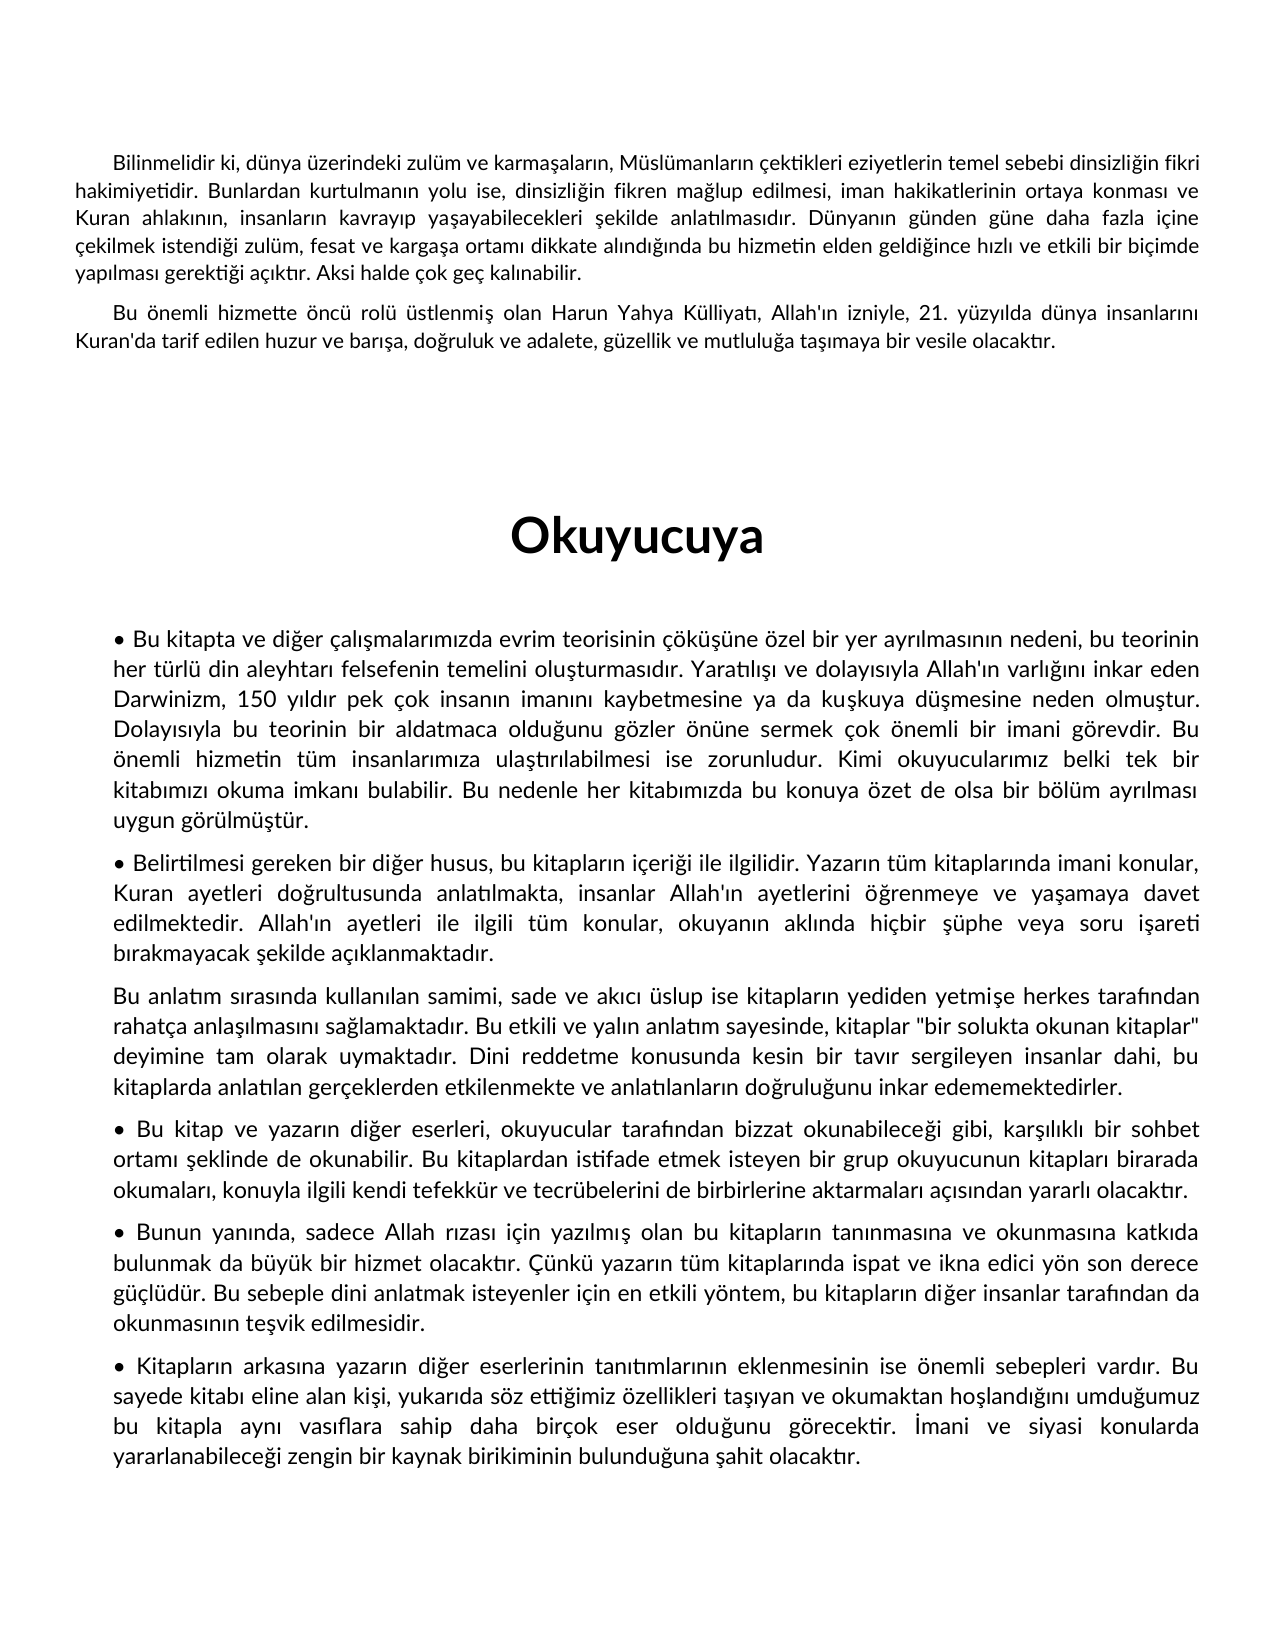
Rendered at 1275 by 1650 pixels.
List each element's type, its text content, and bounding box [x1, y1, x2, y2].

text Bu önemli hizmette öncü rolü üstlenmiş olan Harun Yahya Külliyatı, Allah'ın izniyle, 21. yüzyılda dünya insanlarını Kuran'da tarif edilen huzur ve barışa, doğruluk ve adalete, güzellik ve mutluluğa taşımaya bir vesile olacaktır. [75, 300, 1200, 352]
text • Bunun yanında, sadece Allah rızası için yazılmış olan bu kitapların tanınmasına ve okunmasına katkıda bulunmak da büyük bir hizmet olacaktır. Çünkü yazarın tüm kitaplarında ispat ve ikna edici yön son derece güçlüdür. Bu sebeple dini anlatmak isteyenler için en etkili yöntem, bu kitapların diğer insanlar tarafından da okunmasının teşvik edilmesidir. [112, 1218, 1200, 1336]
text • Bu kitapta ve diğer çalışmalarımızda evrim teorisinin çöküşüne özel bir yer ayrılmasının nedeni, bu teorinin her türlü din aleyhtarı felsefenin temelini oluşturmasıdır. Yaratılışı ve dolayısıyla Allah'ın varlığını inkar eden Darwinizm, 150 yıldır pek çok insanın imanını kaybetmesine ya da kuşkuya düşmesine neden olmuştur. Dolayısıyla bu teorinin bir aldatmaca olduğunu gözler önüne sermek çok önemli bir imani görevdir. Bu önemli hizmetin tüm insanlarımıza ulaştırılabilmesi ise zorunludur. Kimi okuyucularımız belki tek bir kitabımızı okuma imkanı bulabilir. Bu nedenle her kitabımızda bu konuya özet de olsa bir bölüm ayrılması uygun görülmüştür. [112, 624, 1200, 833]
text Bu anlatım sırasında kullanılan samimi, sade ve akıcı üslup ise kitapların yediden yetmişe herkes tarafından rahatça anlaşılmasını sağlamaktadır. Bu etkili ve yalın anlatım sayesinde, kitaplar "bir solukta okunan kitaplar" deyimine tam olarak uymaktadır. Dini reddetme konusunda kesin bir tavır sergileyen insanlar dahi, bu kitaplarda anlatılan gerçeklerden etkilenmekte ve anlatılanların doğruluğunu inkar edememektedirler. [112, 982, 1200, 1100]
text • Bu kitap ve yazarın diğer eserleri, okuyucular tarafından bizzat okunabileceği gibi, karşılıklı bir sohbet ortamı şeklinde de okunabilir. Bu kitaplardan istifade etmek isteyen bir grup okuyucunun kitapları birarada okumaları, konuyla ilgili kendi tefekkür ve tecrübelerini de birbirlerine aktarmaları açısından yararlı olacaktır. [112, 1115, 1200, 1203]
text • Kitapların arkasına yazarın diğer eserlerinin tanıtımlarının eklenmesinin ise önemli sebepleri vardır. Bu sayede kitabı eline alan kişi, yukarıda söz ettiğimiz özellikleri taşıyan ve okumaktan hoşlandığını umduğumuz bu kitapla aynı vasıflara sahip daha birçok eser olduğunu görecektir. İmani ve siyasi konularda yararlanabileceği zengin bir kaynak birikiminin bulunduğuna şahit olacaktır. [112, 1352, 1200, 1470]
text Bilinmelidir ki, dünya üzerindeki zulüm ve karmaşaların, Müslümanların çektikleri eziyetlerin temel sebebi dinsizliğin fikri hakimiyetidir. Bunlardan kurtulmanın yolu ise, dinsizliğin fikren mağlup edilmesi, iman hakikatlerinin ortaya konması ve Kuran ahlakının, insanların kavrayıp yaşayabilecekleri şekilde anlatılmasıdır. Dünyanın günden güne daha fazla içine çekilmek istendiği zulüm, fesat ve kargaşa ortamı dikkate alındığında bu hizmetin elden geldiğince hızlı ve etkili bir biçimde yapılması gerektiği açıktır. Aksi halde çok geç kalınabilir. [75, 150, 1200, 285]
text • Belirtilmesi gereken bir diğer husus, bu kitapların içeriği ile ilgilidir. Yazarın tüm kitaplarında imani konular, Kuran ayetleri doğrultusunda anlatılmakta, insanlar Allah'ın ayetlerini öğrenmeye ve yaşamaya davet edilmektedir. Allah'ın ayetleri ile ilgili tüm konular, okuyanın aklında hiçbir şüphe veya soru işareti bırakmayacak şekilde açıklanmaktadır. [112, 848, 1200, 967]
subtitle Okuyucuya [75, 504, 1200, 564]
